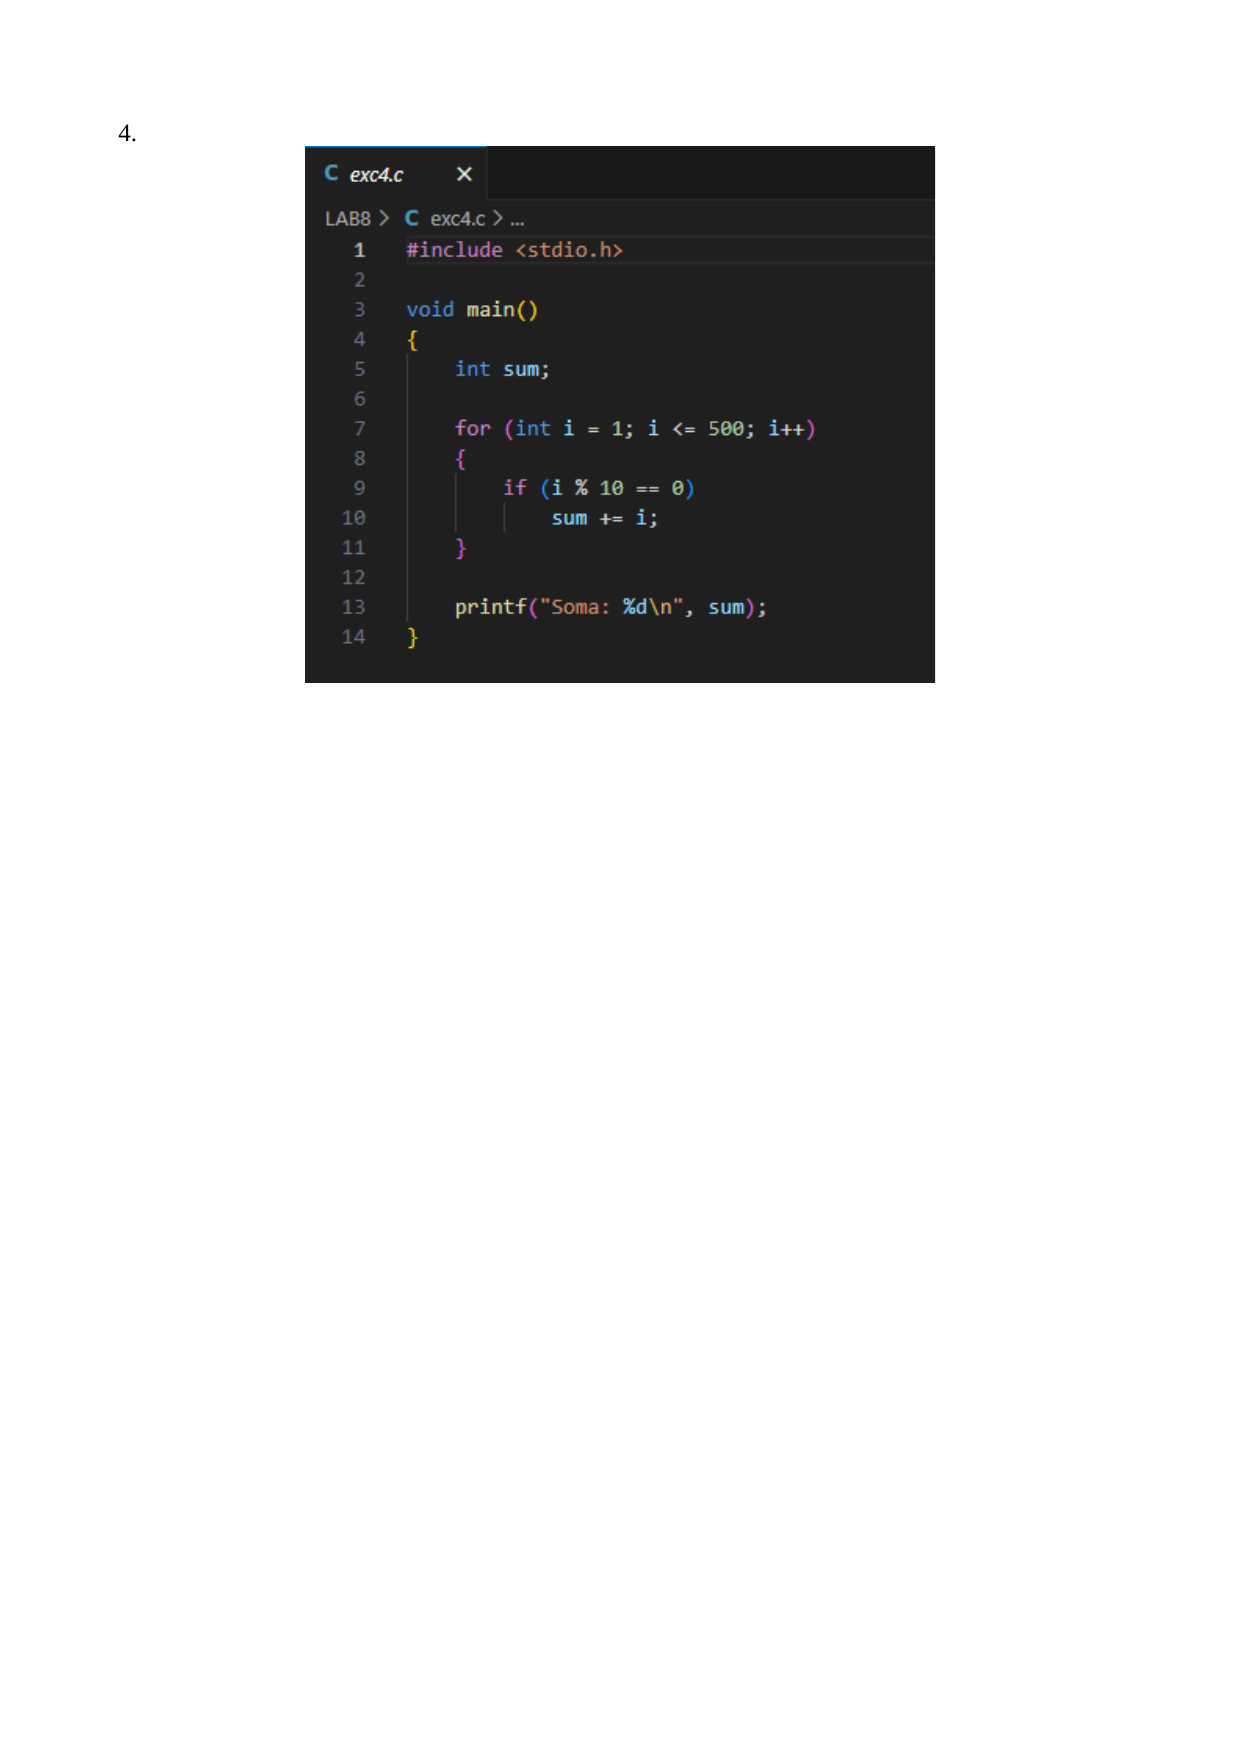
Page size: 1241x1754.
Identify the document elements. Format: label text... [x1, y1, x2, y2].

text 4. [118, 118, 1122, 147]
picture [305, 146, 936, 683]
